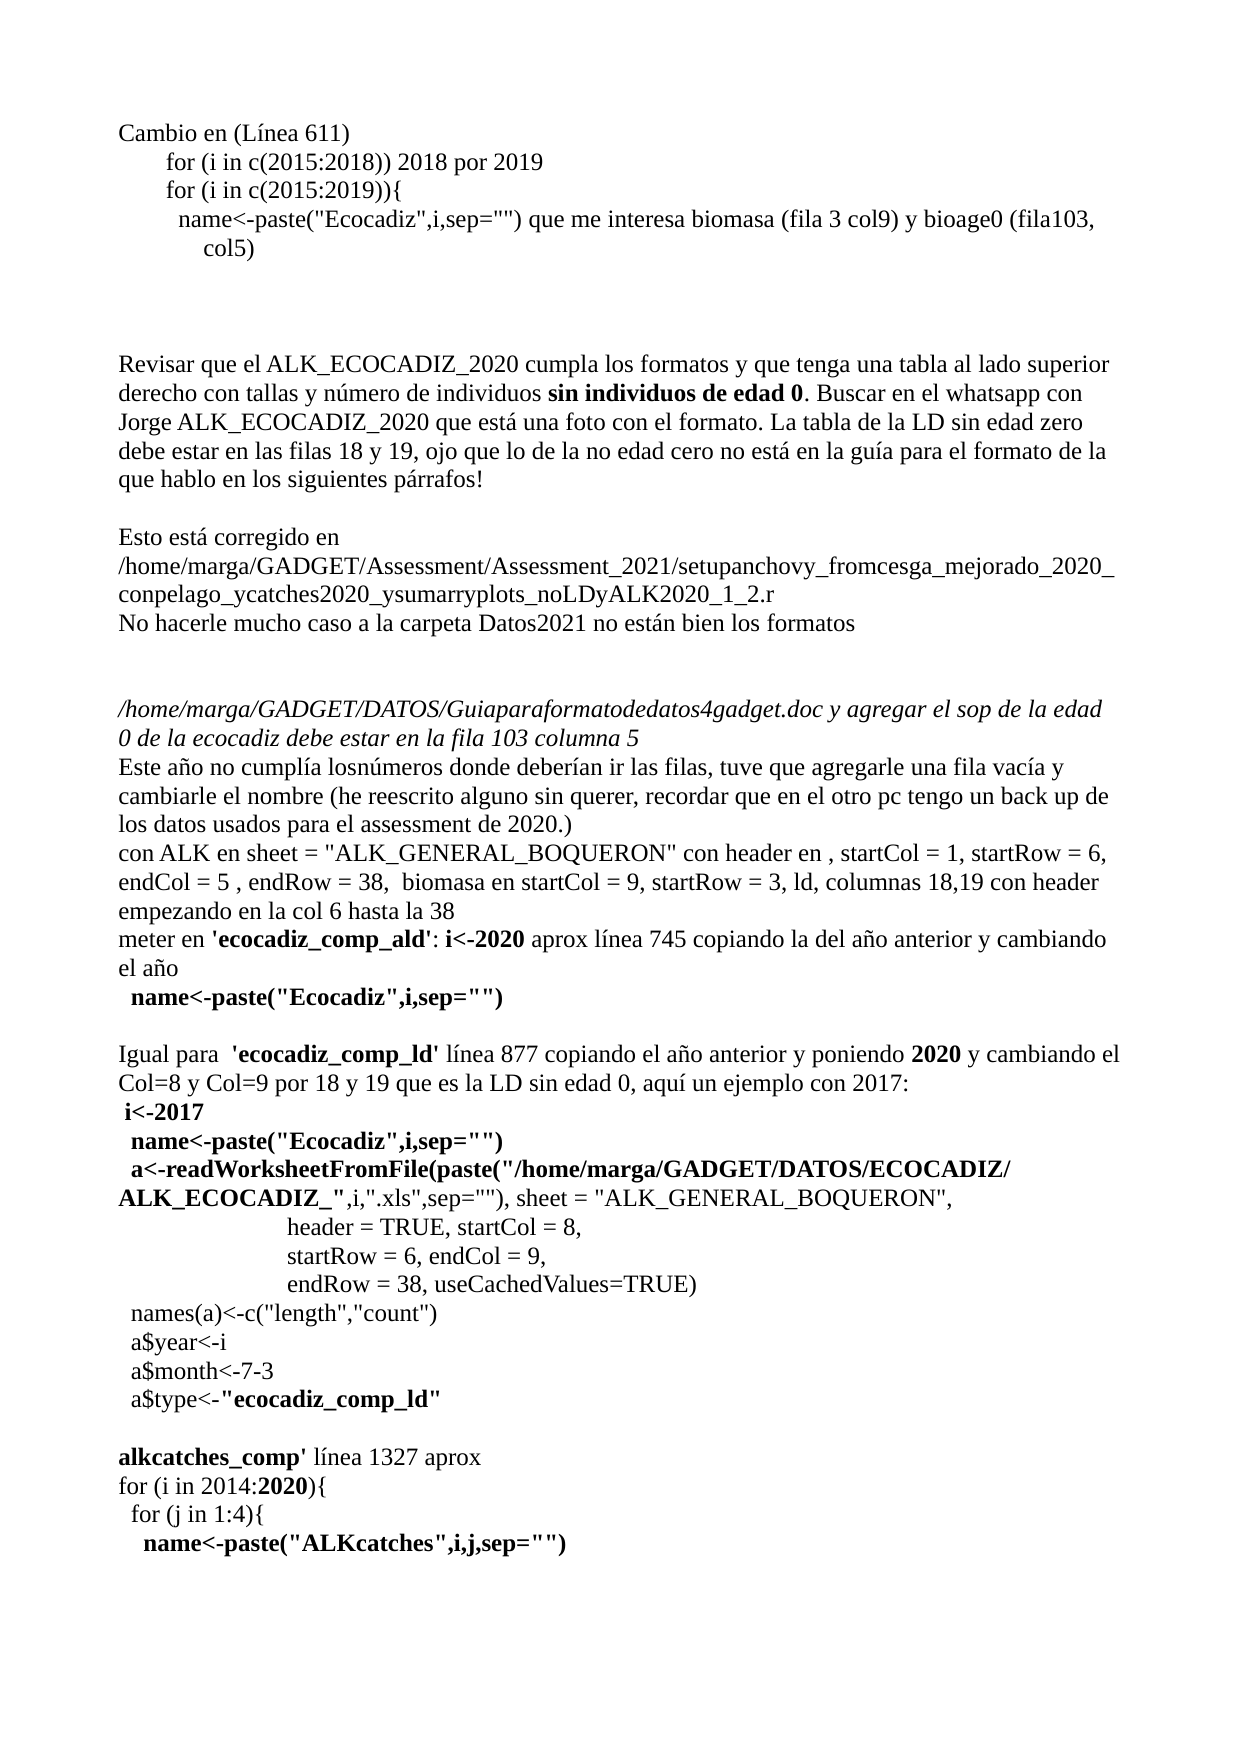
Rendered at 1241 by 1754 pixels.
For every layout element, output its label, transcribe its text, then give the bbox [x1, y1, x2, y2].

text names(a)<-c("length","count") [118, 1298, 1122, 1327]
text name<-paste("Ecocadiz",i,sep="") que me interesa biomasa (fila 3 col9) y bioage0 (fila103, col5) [166, 204, 1122, 262]
text endRow = 38, useCachedValues=TRUE) [118, 1269, 1122, 1298]
text name<-paste("Ecocadiz",i,sep="") [118, 982, 1122, 1011]
text a$type<-"ecocadiz_comp_ld" [118, 1384, 1122, 1413]
text alkcatches_comp' línea 1327 aprox [118, 1442, 1122, 1471]
text startRow = 6, endCol = 9, [118, 1241, 1122, 1269]
text i<-2017 [118, 1097, 1122, 1126]
text for (i in c(2015:2019)){ [166, 176, 1122, 204]
text header = TRUE, startCol = 8, [118, 1212, 1122, 1241]
text for (i in c(2015:2018)) 2018 por 2019 [166, 147, 1122, 176]
text Revisar que el ALK_ECOCADIZ_2020 cumpla los formatos y que tenga una tabla al lado superior derecho con tallas y número de individuos sin individuos de edad 0. Buscar en el whatsapp con Jorge ALK_ECOCADIZ_2020 que está una foto con el formato. La tabla de la LD sin edad zero debe estar en las filas 18 y 19, ojo que lo de la no edad cero no está en la guía para el formato de la que hablo en los siguientes párrafos! [118, 349, 1122, 493]
text for (i in 2014:2020){ [118, 1471, 1122, 1499]
text meter en 'ecocadiz_comp_ald': i<-2020 aprox línea 745 copiando la del año anterior y cambiando el año [118, 924, 1122, 982]
text /home/marga/GADGET/DATOS/Guiaparaformatodedatos4gadget.doc y agregar el sop de la edad 0 de la ecocadiz debe estar en la fila 103 columna 5 [118, 694, 1122, 752]
text a$month<-7-3 [118, 1356, 1122, 1384]
text Cambio en (Línea 611) [118, 118, 1122, 147]
text for (j in 1:4){ [118, 1499, 1122, 1528]
text name<-paste("Ecocadiz",i,sep="") [118, 1126, 1122, 1154]
text a$year<-i [118, 1327, 1122, 1356]
text con ALK en sheet = "ALK_GENERAL_BOQUERON" con header en , startCol = 1, startRow = 6, endCol = 5 , endRow = 38, biomasa en startCol = 9, startRow = 3, ld, columnas 18,19 con header empezando en la col 6 hasta la 38 [118, 838, 1122, 924]
text name<-paste("ALKcatches",i,j,sep="") [118, 1528, 1122, 1557]
text Este año no cumplía losnúmeros donde deberían ir las filas, tuve que agregarle una fila vacía y cambiarle el nombre (he reescrito alguno sin querer, recordar que en el otro pc tengo un back up de los datos usados para el assessment de 2020.) [118, 752, 1122, 838]
text Esto está corregido en /home/marga/GADGET/Assessment/Assessment_2021/setupanchovy_fromcesga_mejorado_2020_conpelago_ycatches2020_ysumarryplots_noLDyALK2020_1_2.r [118, 522, 1122, 608]
text No hacerle mucho caso a la carpeta Datos2021 no están bien los formatos [118, 608, 1122, 637]
text Igual para 'ecocadiz_comp_ld' línea 877 copiando el año anterior y poniendo 2020 y cambiando el Col=8 y Col=9 por 18 y 19 que es la LD sin edad 0, aquí un ejemplo con 2017: [118, 1039, 1122, 1097]
text a<-readWorksheetFromFile(paste("/home/marga/GADGET/DATOS/ECOCADIZ/ALK_ECOCADIZ_",i,".xls",sep=""), sheet = "ALK_GENERAL_BOQUERON", [118, 1154, 1122, 1212]
